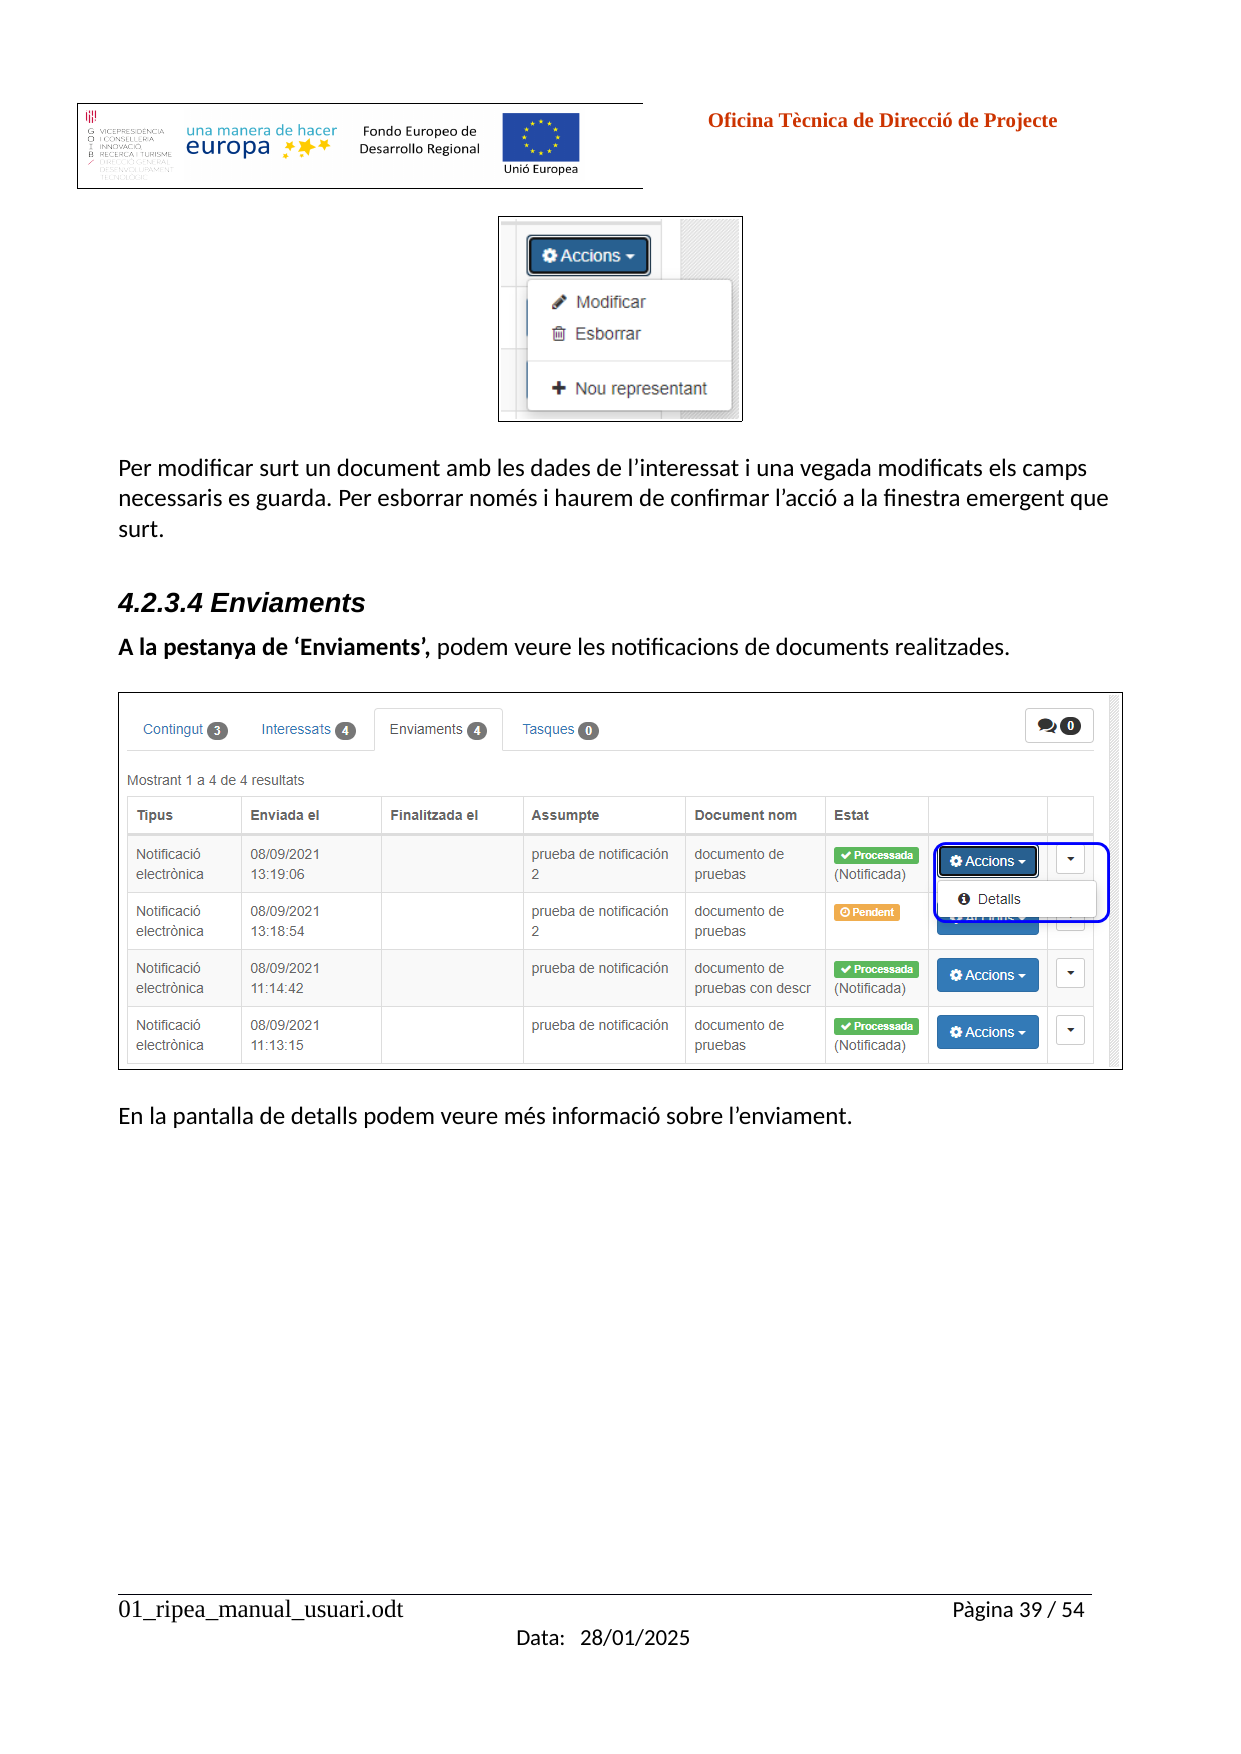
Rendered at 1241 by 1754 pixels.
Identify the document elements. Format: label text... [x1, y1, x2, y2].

text En la pantalla de detalls podem veure més informació sobre l’enviament. [118, 1100, 1122, 1131]
text Per modificar surt un document amb les dades de l’interessat i una vegada modificats els camps necessaris es guarda. Per esborrar només i haurem de confirmar l’acció a la finestra emergent que surt. [118, 452, 1122, 543]
picture [501, 219, 739, 419]
picture [184, 108, 585, 182]
picture [121, 695, 1119, 1067]
text A la pestanya de ‘Enviaments’, podem veure les notificacions de documents realitzades. [118, 631, 1122, 661]
picture [82, 108, 178, 182]
subtitle 4.2.3.4 Enviaments [118, 586, 1122, 618]
